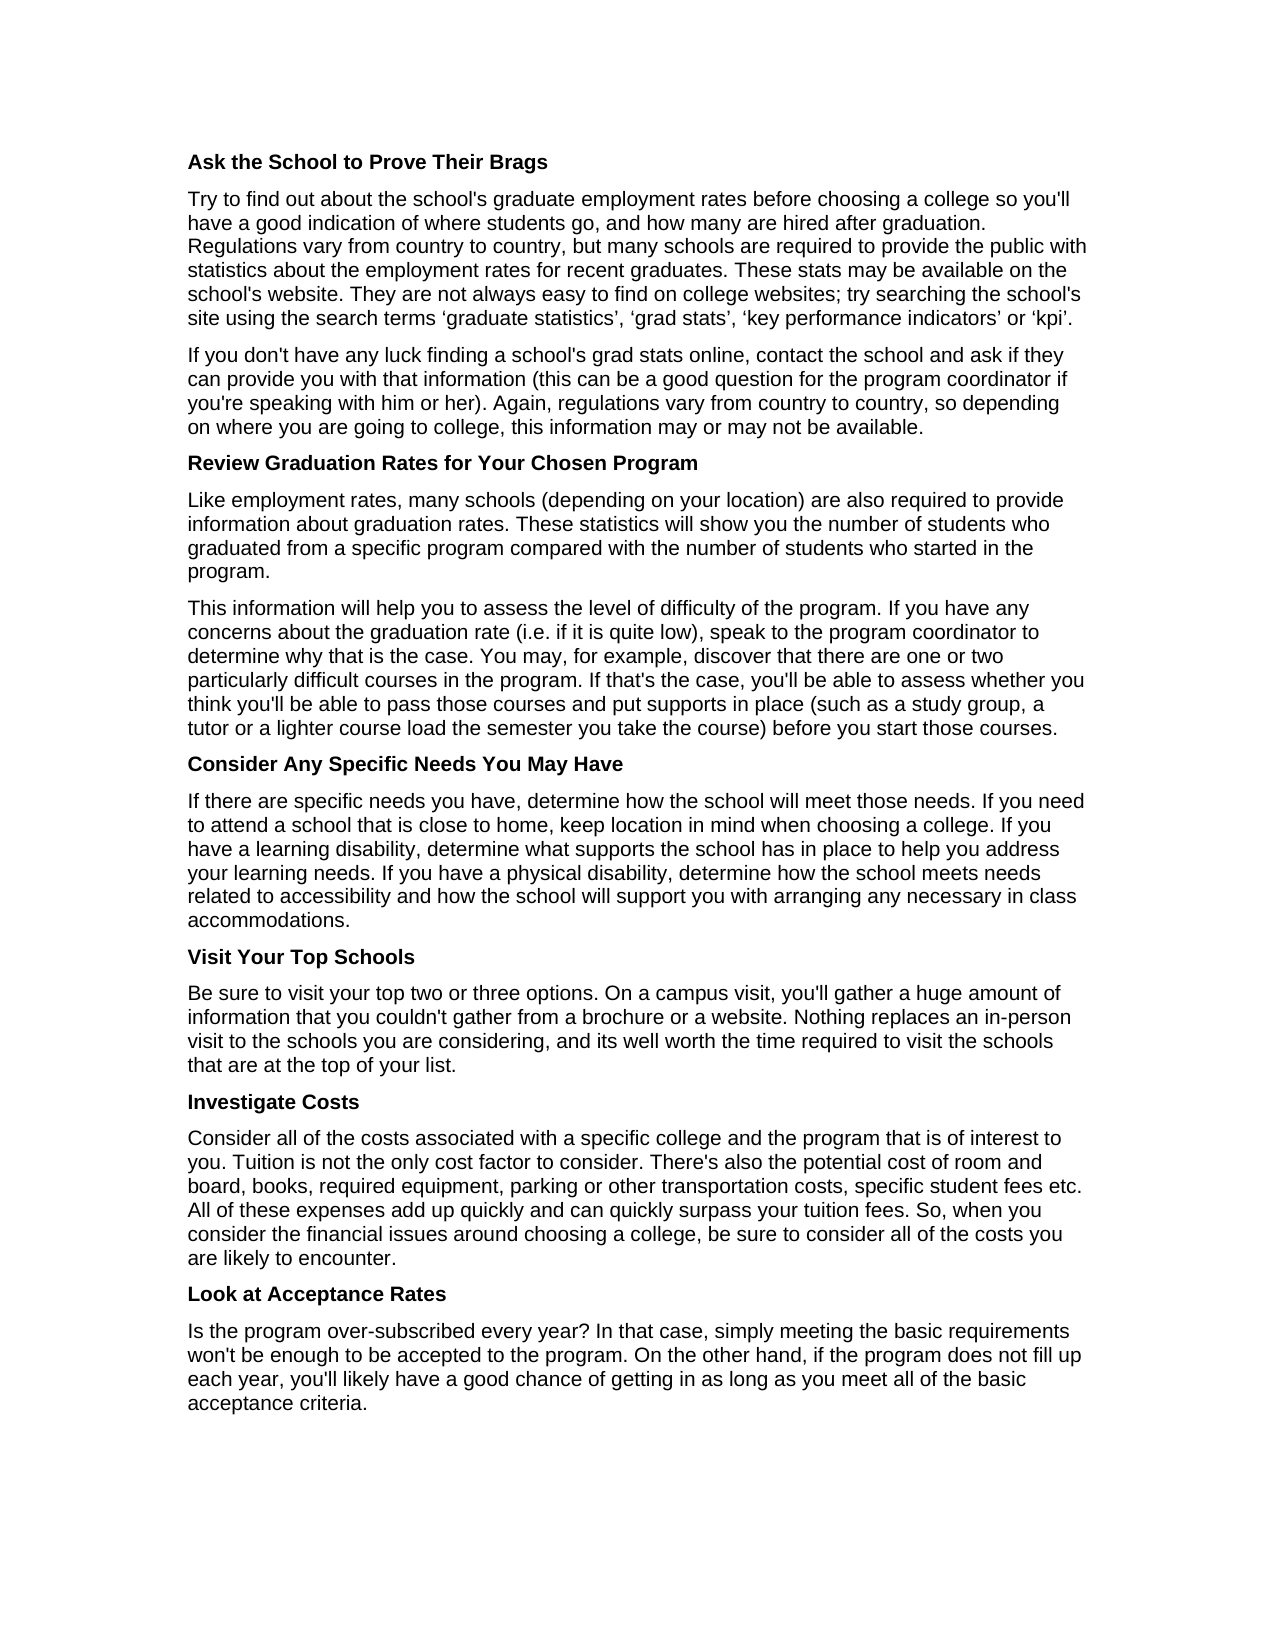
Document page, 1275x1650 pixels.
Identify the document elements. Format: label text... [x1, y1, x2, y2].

text Try to find out about the school's graduate employment rates before choosing a college so you'll have a good indication of where students go, and how many are hired after graduation. Regulations vary from country to country, but many schools are required to provide the public with statistics about the employment rates for recent graduates. These stats may be available on the school's website. They are not always easy to find on college websites; try searching the school's site using the search terms ‘graduate statistics’, ‘grad stats’, ‘key performance indicators’ or ‘kpi’. [187, 186, 1088, 330]
text Review Graduation Rates for Your Chosen Program [187, 451, 1088, 475]
text If you don't have any luck finding a school's grad stats online, contact the school and ask if they can provide you with that information (this can be a good question for the program coordinator if you're speaking with him or her). Again, regulations vary from country to country, so depending on where you are going to college, this information may or may not be available. [187, 343, 1088, 438]
text Is the program over-subscribed every year? In that case, simply meeting the basic requirements won't be enough to be accepted to the program. On the other hand, if the program does not fill up each year, you'll likely have a good chance of getting in as long as you meet all of the basic acceptance criteria. [187, 1319, 1088, 1414]
text Look at Acceptance Rates [187, 1282, 1088, 1306]
text Investigate Costs [187, 1089, 1088, 1113]
text Like employment rates, many schools (depending on your location) are also required to provide information about graduation rates. These statistics will show you the number of students who graduated from a specific program compared with the number of students who started in the program. [187, 487, 1088, 583]
text Consider all of the costs associated with a specific college and the program that is of interest to you. Tuition is not the only cost factor to consider. There's also the potential cost of room and board, books, required equipment, parking or other transportation costs, specific student fees etc. All of these expenses add up quickly and can quickly surpass your tuition fees. So, when you consider the financial issues around choosing a college, be sure to consider all of the costs you are likely to encounter. [187, 1126, 1088, 1270]
text Visit Your Top Schools [187, 945, 1088, 969]
text Be sure to visit your top two or three options. On a campus visit, you'll gather a huge amount of information that you couldn't gather from a brochure or a website. Nothing replaces an in-person visit to the schools you are considering, and its well worth the time required to visit the schools that are at the top of your list. [187, 981, 1088, 1077]
text Consider Any Specific Needs You May Have [187, 752, 1088, 776]
text If there are specific needs you have, determine how the school will meet those needs. If you need to attend a school that is close to home, keep location in mind when choosing a college. If you have a learning disability, determine what supports the school has in place to help you address your learning needs. If you have a physical disability, determine how the school meets needs related to accessibility and how the school will support you with arranging any necessary in class accommodations. [187, 788, 1088, 932]
text Ask the School to Prove Their Brags [187, 150, 1088, 174]
text This information will help you to assess the level of difficulty of the program. If you have any concerns about the graduation rate (i.e. if it is quite low), speak to the program coordinator to determine why that is the case. You may, for example, discover that there are one or two particularly difficult courses in the program. If that's the case, you'll be able to assess whether you think you'll be able to pass those courses and put supports in place (such as a study group, a tutor or a lighter course load the semester you take the course) before you start those courses. [187, 596, 1088, 739]
